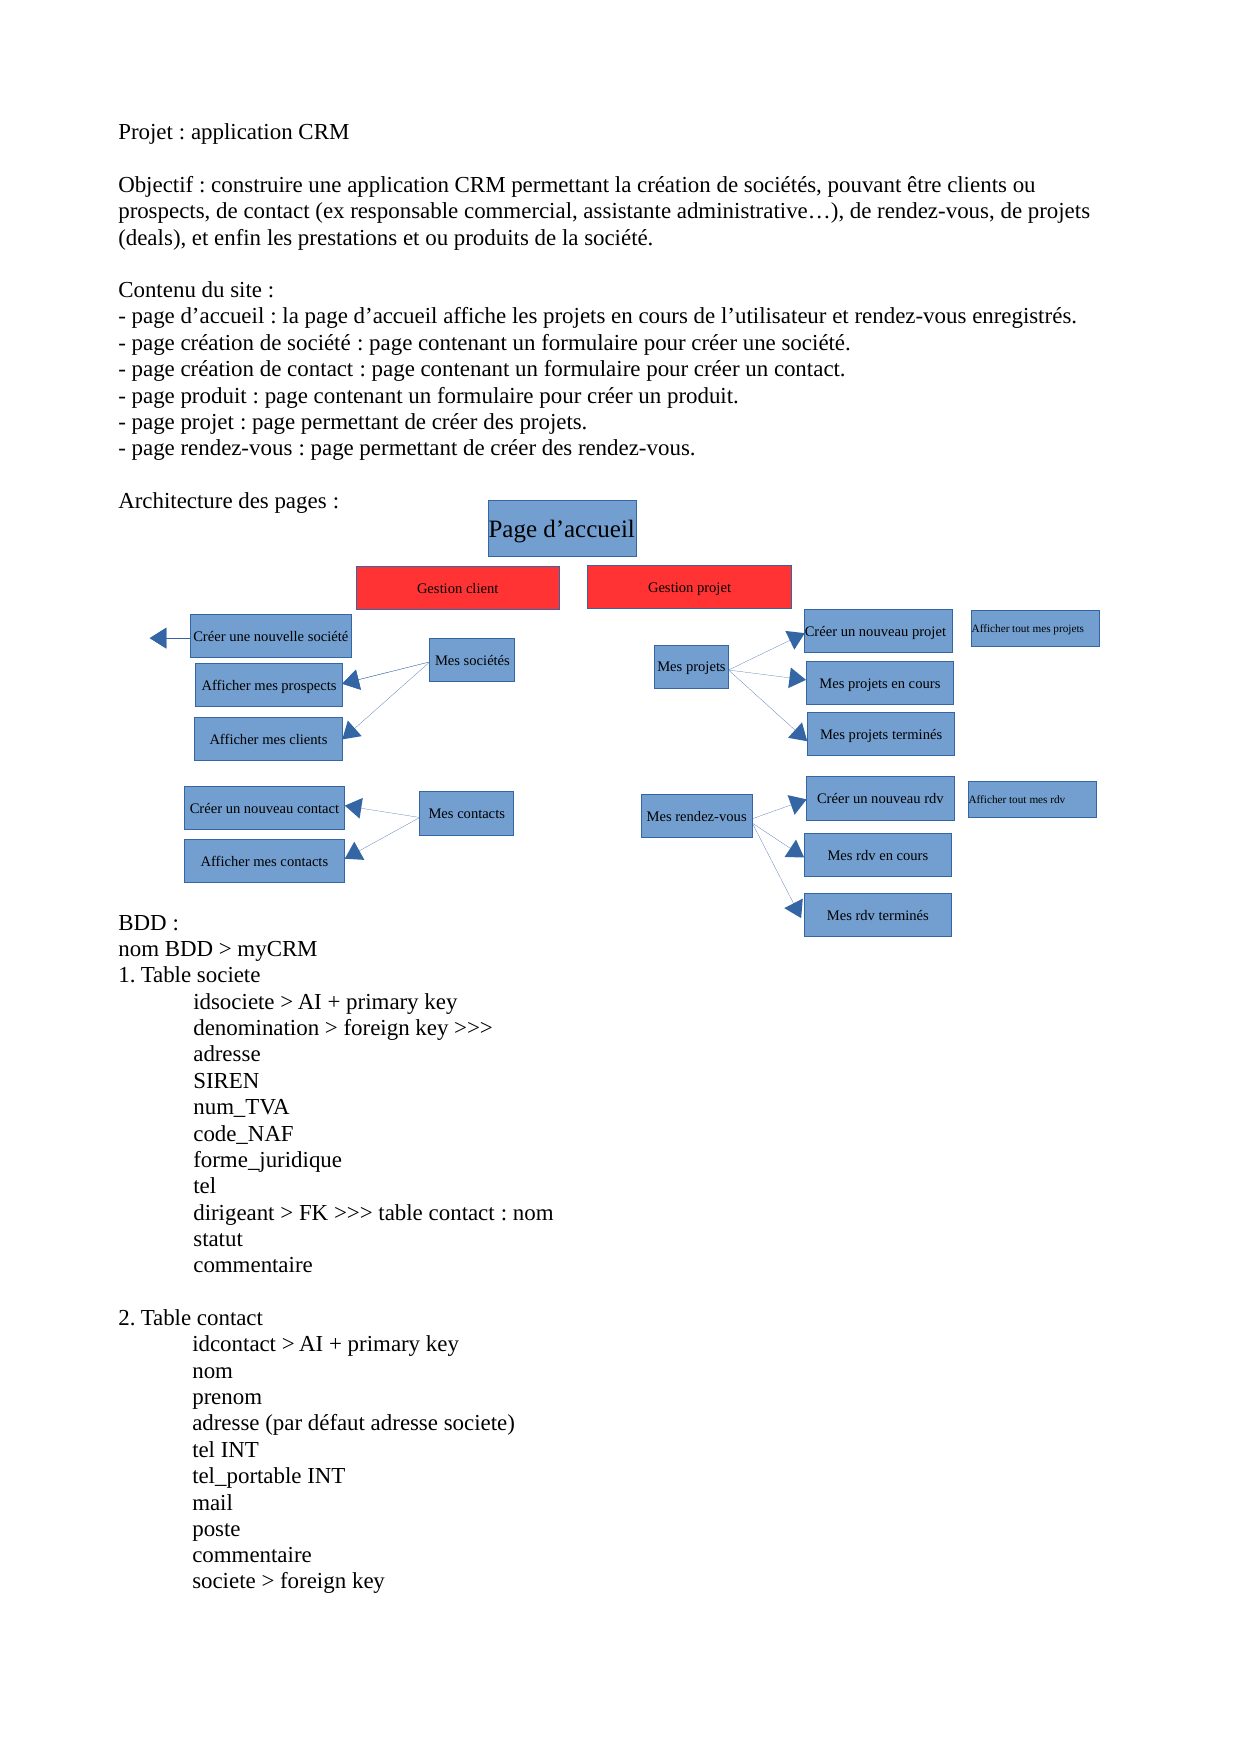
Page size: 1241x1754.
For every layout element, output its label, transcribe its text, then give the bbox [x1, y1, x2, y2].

list SIREN [156, 1067, 1122, 1093]
text Contenu du site : [118, 276, 1122, 303]
text idcontact > AI + primary key [118, 1330, 1122, 1357]
text nom [118, 1357, 1122, 1383]
list adresse [156, 1041, 1122, 1067]
text societe > foreign key [118, 1568, 1122, 1594]
text poste [118, 1515, 1122, 1541]
text - page projet : page permettant de créer des projets. [118, 408, 1122, 434]
list statut [156, 1225, 1122, 1251]
text - page création de société : page contenant un formulaire pour créer une société. [118, 329, 1122, 355]
list idsociete > AI + primary key [156, 988, 1122, 1014]
text [952, 909, 1122, 935]
text - page produit : page contenant un formulaire pour créer un produit. [118, 382, 1122, 408]
list denomination > foreign key >>> [156, 1014, 1122, 1041]
list commentaire [156, 1251, 1122, 1278]
text - page création de contact : page contenant un formulaire pour créer un contact. [118, 355, 1122, 382]
text Objectif : construire une application CRM permettant la création de sociétés, pouvant être clients ou prospects, de contact (ex responsable commercial, assistante administrative…), de rendez-vous, de projets (deals), et enfin les prestations et ou produits de la société. [118, 171, 1122, 250]
text Architecture des pages : [118, 487, 1122, 513]
text Projet : application CRM [118, 118, 1122, 144]
list code_NAF [156, 1119, 1122, 1146]
text 2. Table contact [118, 1304, 1122, 1330]
text 1. Table societe [118, 961, 1122, 988]
text prenom [118, 1383, 1122, 1409]
list forme_juridique [156, 1146, 1122, 1172]
list tel [156, 1172, 1122, 1199]
text tel INT [118, 1436, 1122, 1462]
text nom BDD > myCRM [118, 935, 1122, 961]
list num_TVA [156, 1093, 1122, 1119]
text adresse (par défaut adresse societe) [118, 1409, 1122, 1436]
text BDD : [118, 909, 804, 935]
text mail [118, 1488, 1122, 1515]
list dirigeant > FK >>> table contact : nom [156, 1199, 1122, 1225]
text - page d’accueil : la page d’accueil affiche les projets en cours de l’utilisateur et rendez-vous enregistrés. [118, 303, 1122, 329]
text - page rendez-vous : page permettant de créer des rendez-vous. [118, 434, 1122, 461]
text commentaire [118, 1541, 1122, 1568]
text tel_portable INT [118, 1462, 1122, 1488]
